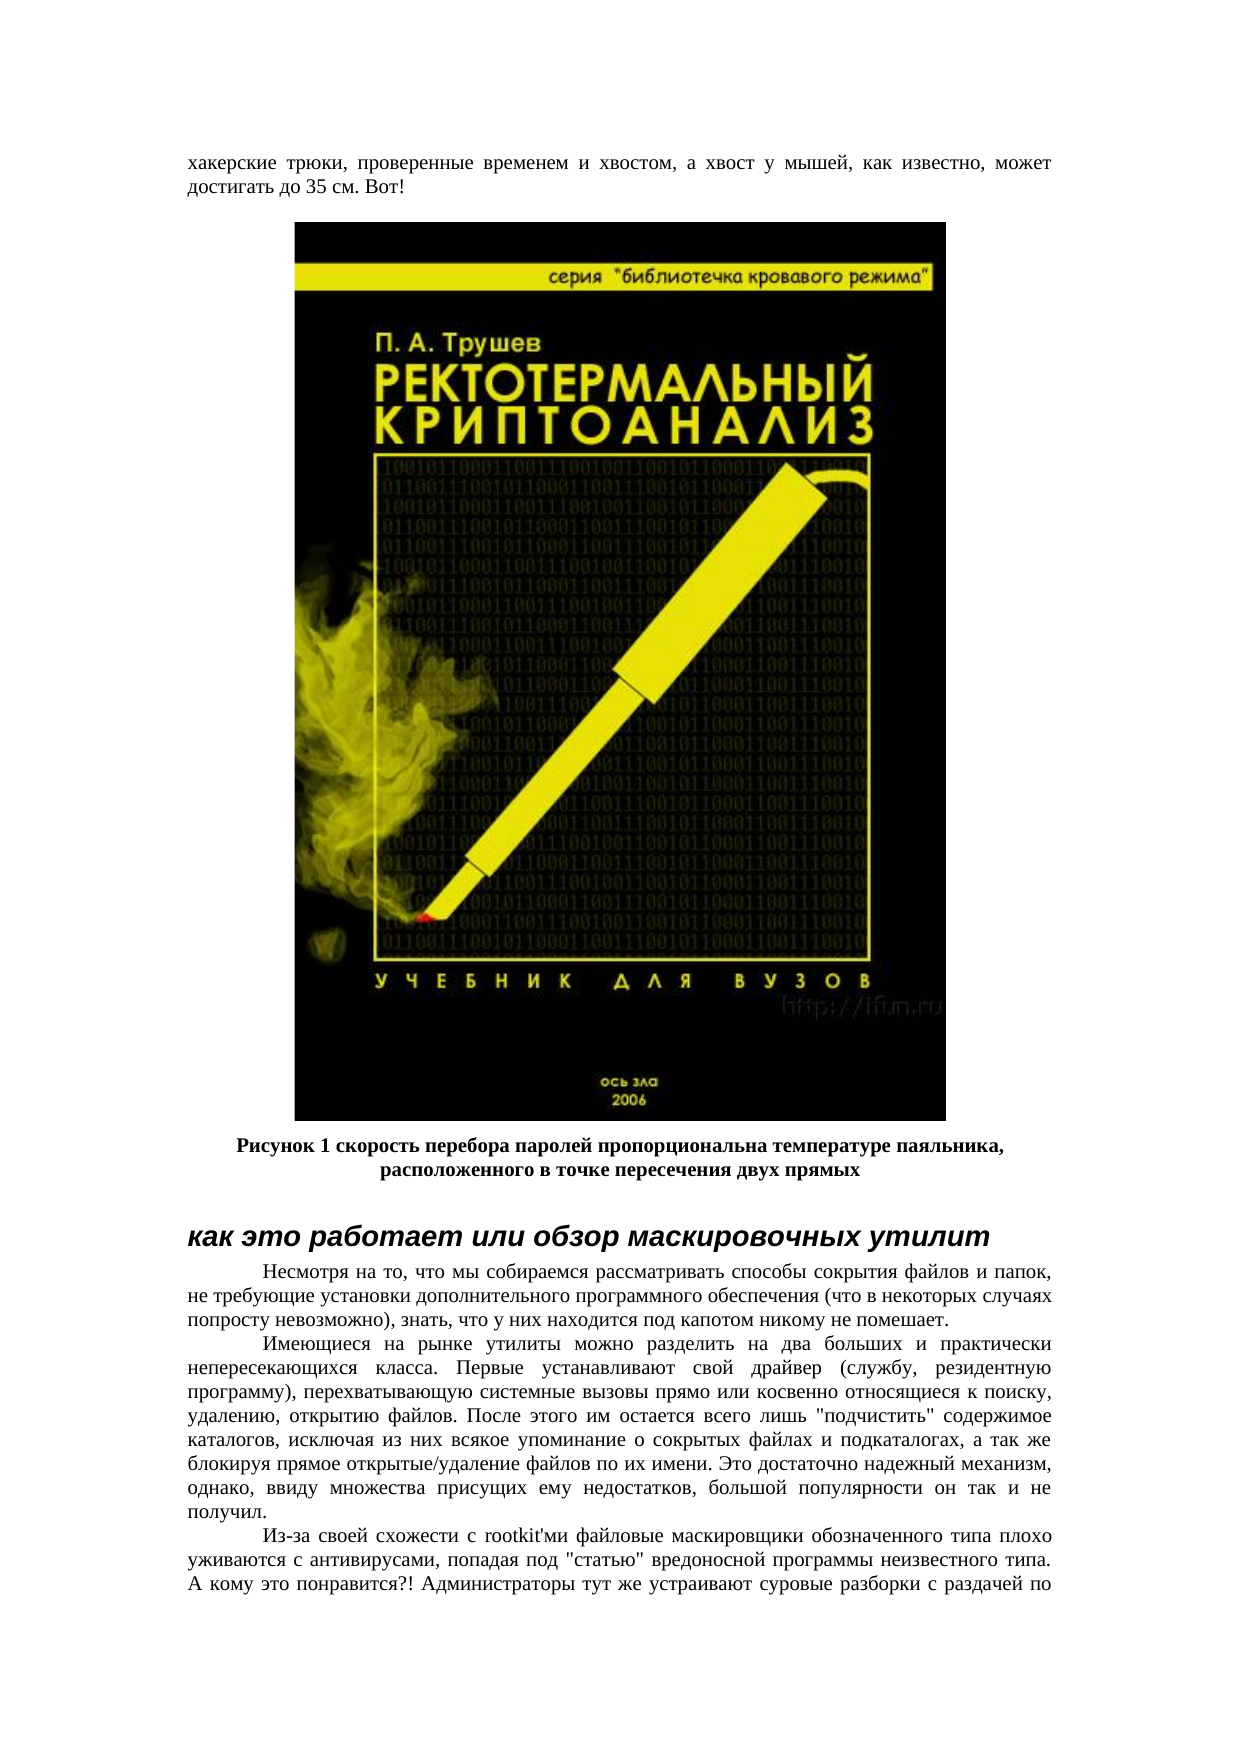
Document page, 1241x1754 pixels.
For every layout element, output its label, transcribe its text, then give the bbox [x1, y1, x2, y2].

text Несмотря на то, что мы собираемся рассматривать способы сокрытия файлов и папок, не требующие установки дополнительного программного обеспечения (что в некоторых случаях попросту невозможно), знать, что у них находится под капотом никому не помешает. [187, 1258, 1053, 1331]
text хакерские трюки, проверенные временем и хвостом, а хвост у мышей, как известно, может достигать до 35 см. Вот! [187, 150, 1053, 198]
text Имеющиеся на рынке утилиты можно разделить на два больших и практически непересекающихся класса. Первые устанавливают свой драйвер (службу, резидентную программу), перехватывающую системные вызовы прямо или косвенно относящиеся к поиску, удалению, открытию файлов. После этого им остается всего лишь "подчистить" содержимое каталогов, исключая из них всякое упоминание о сокрытых файлах и подкаталогах, а так же блокируя прямое открытые/удаление файлов по их имени. Это достаточно надежный механизм, однако, ввиду множества присущих ему недостатков, большой популярности он так и не получил. [187, 1331, 1053, 1523]
subtitle как это работает или обзор маскировочных утилит [187, 1219, 1053, 1252]
picture [294, 222, 946, 1121]
text Из-за своей схожести с rootkit'ми файловые маскировщики обозначенного типа плохо уживаются с антивирусами, попадая под "статью" вредоносной программы неизвестного типа. А кому это понравится?! Администраторы тут же устраивают суровые разборки с раздачей по [187, 1523, 1053, 1595]
text Рисунок 1 скорость перебора паролей пропорциональна температуре паяльника, расположенного в точке пересечения двух прямых [187, 1133, 1053, 1181]
